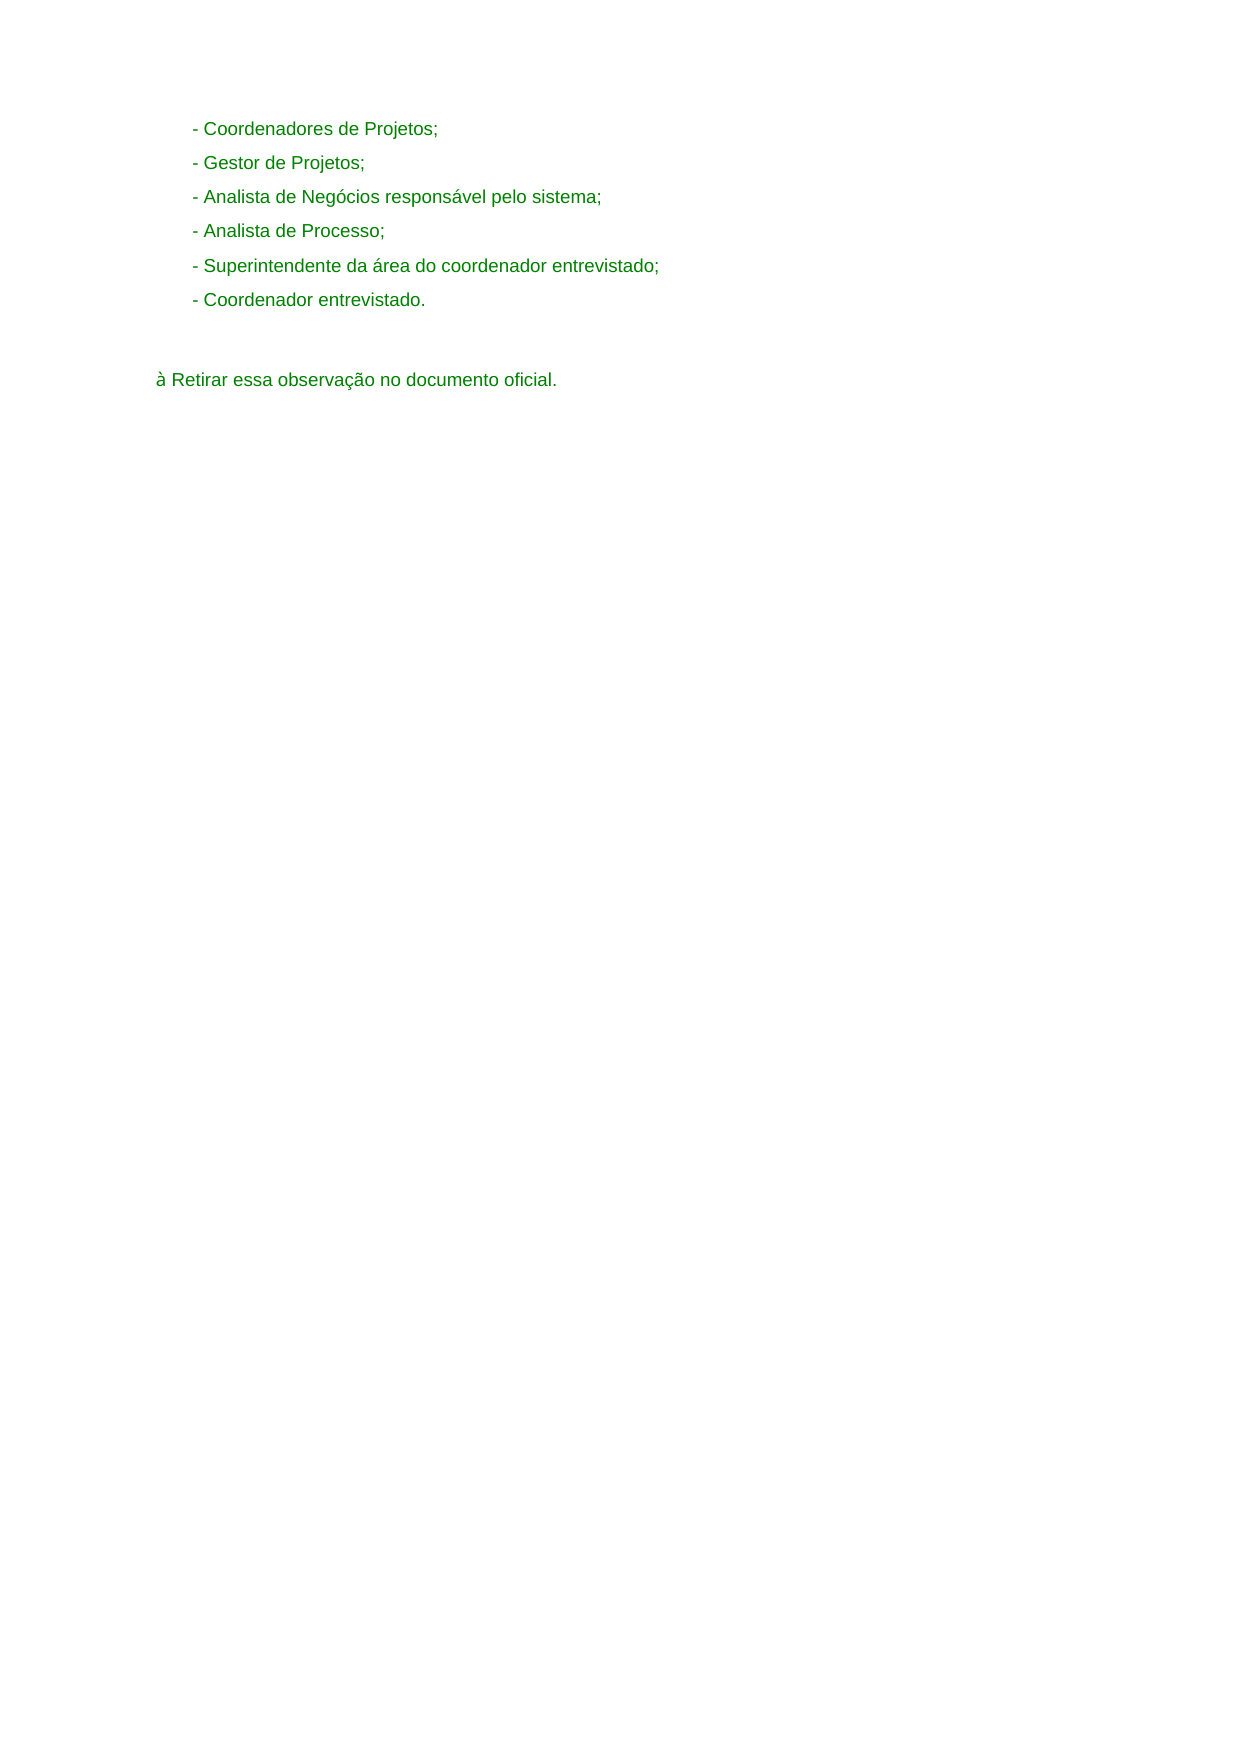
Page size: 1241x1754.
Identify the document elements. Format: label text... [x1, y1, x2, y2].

text - Superintendente da área do coordenador entrevistado; [155, 254, 1100, 276]
text - Analista de Processo; [155, 220, 1100, 242]
text - Coordenador entrevistado. [155, 288, 1100, 310]
text - Analista de Negócios responsável pelo sistema; [155, 186, 1100, 208]
text à Retirar essa observação no documento oficial. [118, 366, 1100, 392]
text - Gestor de Projetos; [155, 152, 1100, 174]
text - Coordenadores de Projetos; [155, 118, 1100, 140]
